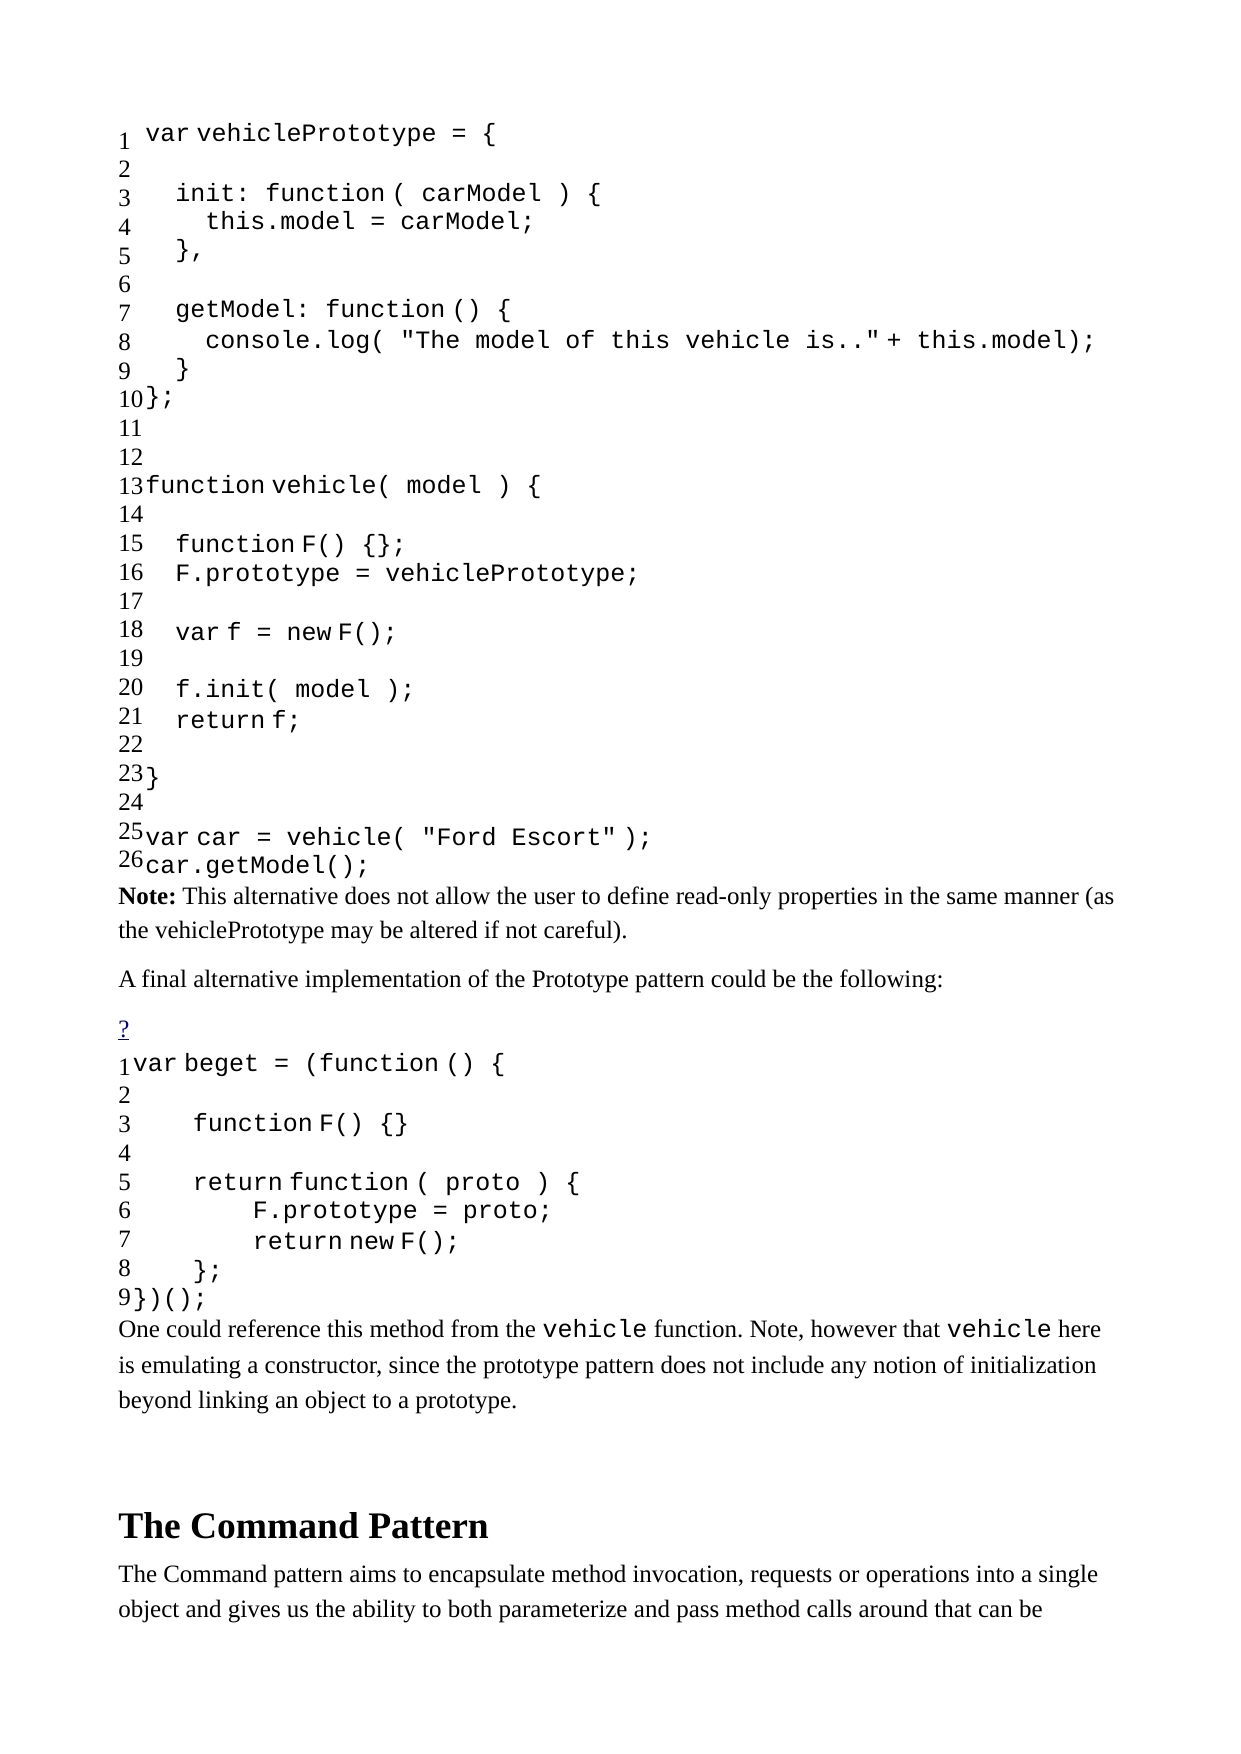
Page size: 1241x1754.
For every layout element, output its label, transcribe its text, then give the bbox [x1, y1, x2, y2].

text The Command pattern aims to encapsulate method invocation, requests or operations into a single object and gives us the ability to both parameterize and pass method calls around that can be [118, 1559, 1122, 1623]
table_header 1 2 3 4 5 6 7 8 9 [118, 1048, 133, 1314]
text One could reference this method from the vehicle function. Note, however that vehicle here is emulating a constructor, since the prototype pattern does not include any notion of initialization beyond linking an object to a prototype. [118, 1314, 1122, 1414]
text ? [118, 1014, 1122, 1042]
table_header var beget = (function () { function F() {} return function ( proto ) { F.prototype = proto; return new F(); }; })(); [133, 1048, 587, 1314]
table_header var vehiclePrototype = { init: function ( carModel ) { this.model = carModel; }, getModel: function () { console.log( "The model of this vehicle is.." + this.model); } }; function vehicle( model ) { function F() {}; F.prototype = vehiclePrototype; var f = new F(); f.init( model ); return f; } var car = vehicle( "Ford Escort" ); car.getModel(); [145, 118, 1111, 881]
text A final alternative implementation of the Prototype pattern could be the following: [118, 964, 1122, 993]
table_header 1 2 3 4 5 6 7 8 9 10 11 12 13 14 15 16 17 18 19 20 21 22 23 24 25 26 [118, 118, 145, 881]
subtitle The Command Pattern [118, 1504, 1122, 1547]
text Note: This alternative does not allow the user to define read-only properties in the same manner (as the vehiclePrototype may be altered if not careful). [118, 881, 1122, 944]
